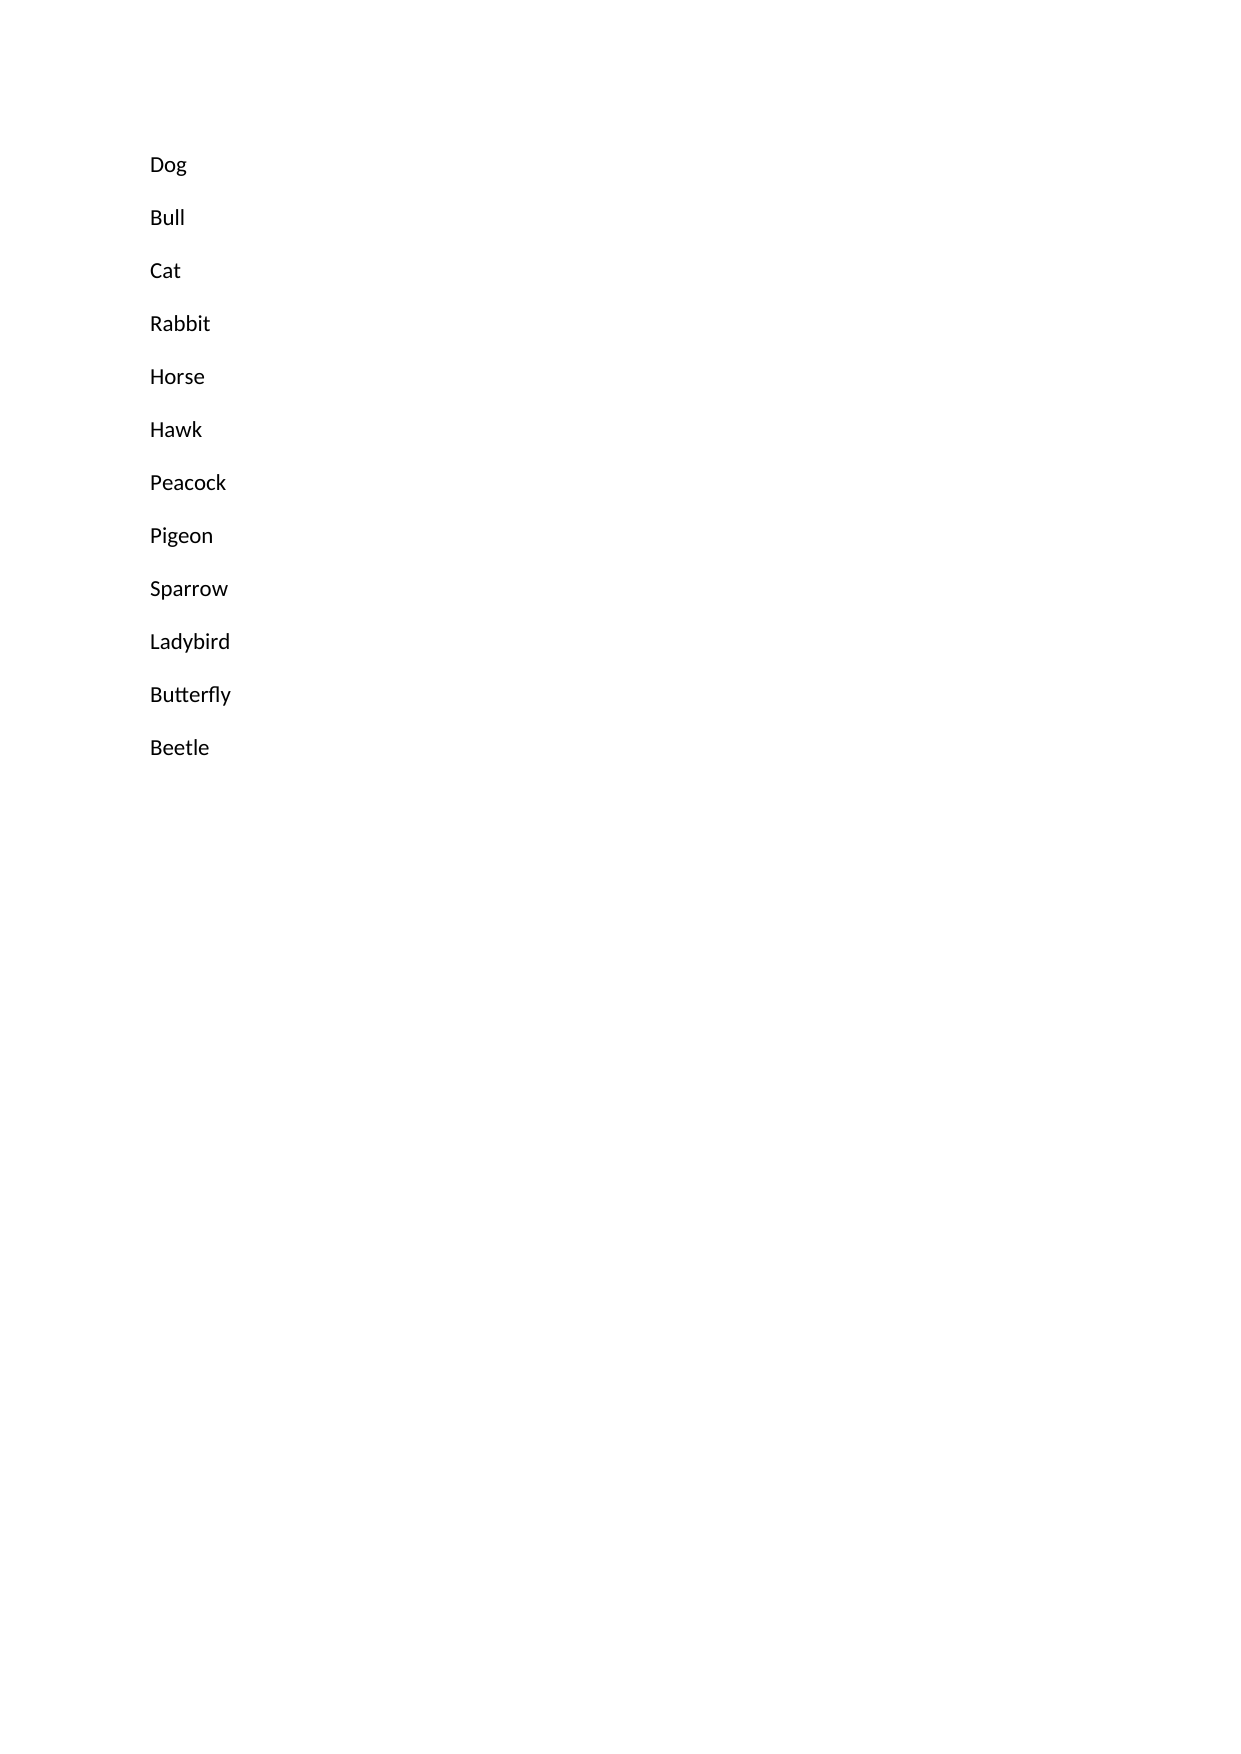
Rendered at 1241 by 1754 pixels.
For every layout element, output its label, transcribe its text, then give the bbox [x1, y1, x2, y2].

text Peacock [150, 468, 1090, 496]
text Bull [150, 203, 1090, 231]
text Dog [150, 150, 1090, 178]
text Rabbit [150, 309, 1090, 337]
text Pigeon [150, 521, 1090, 549]
text Hawk [150, 415, 1090, 443]
text Horse [150, 362, 1090, 390]
text Sparrow [150, 574, 1090, 602]
text Butterfly [150, 680, 1090, 708]
text Ladybird [150, 627, 1090, 655]
text Cat [150, 256, 1090, 284]
text Beetle [150, 733, 1090, 761]
